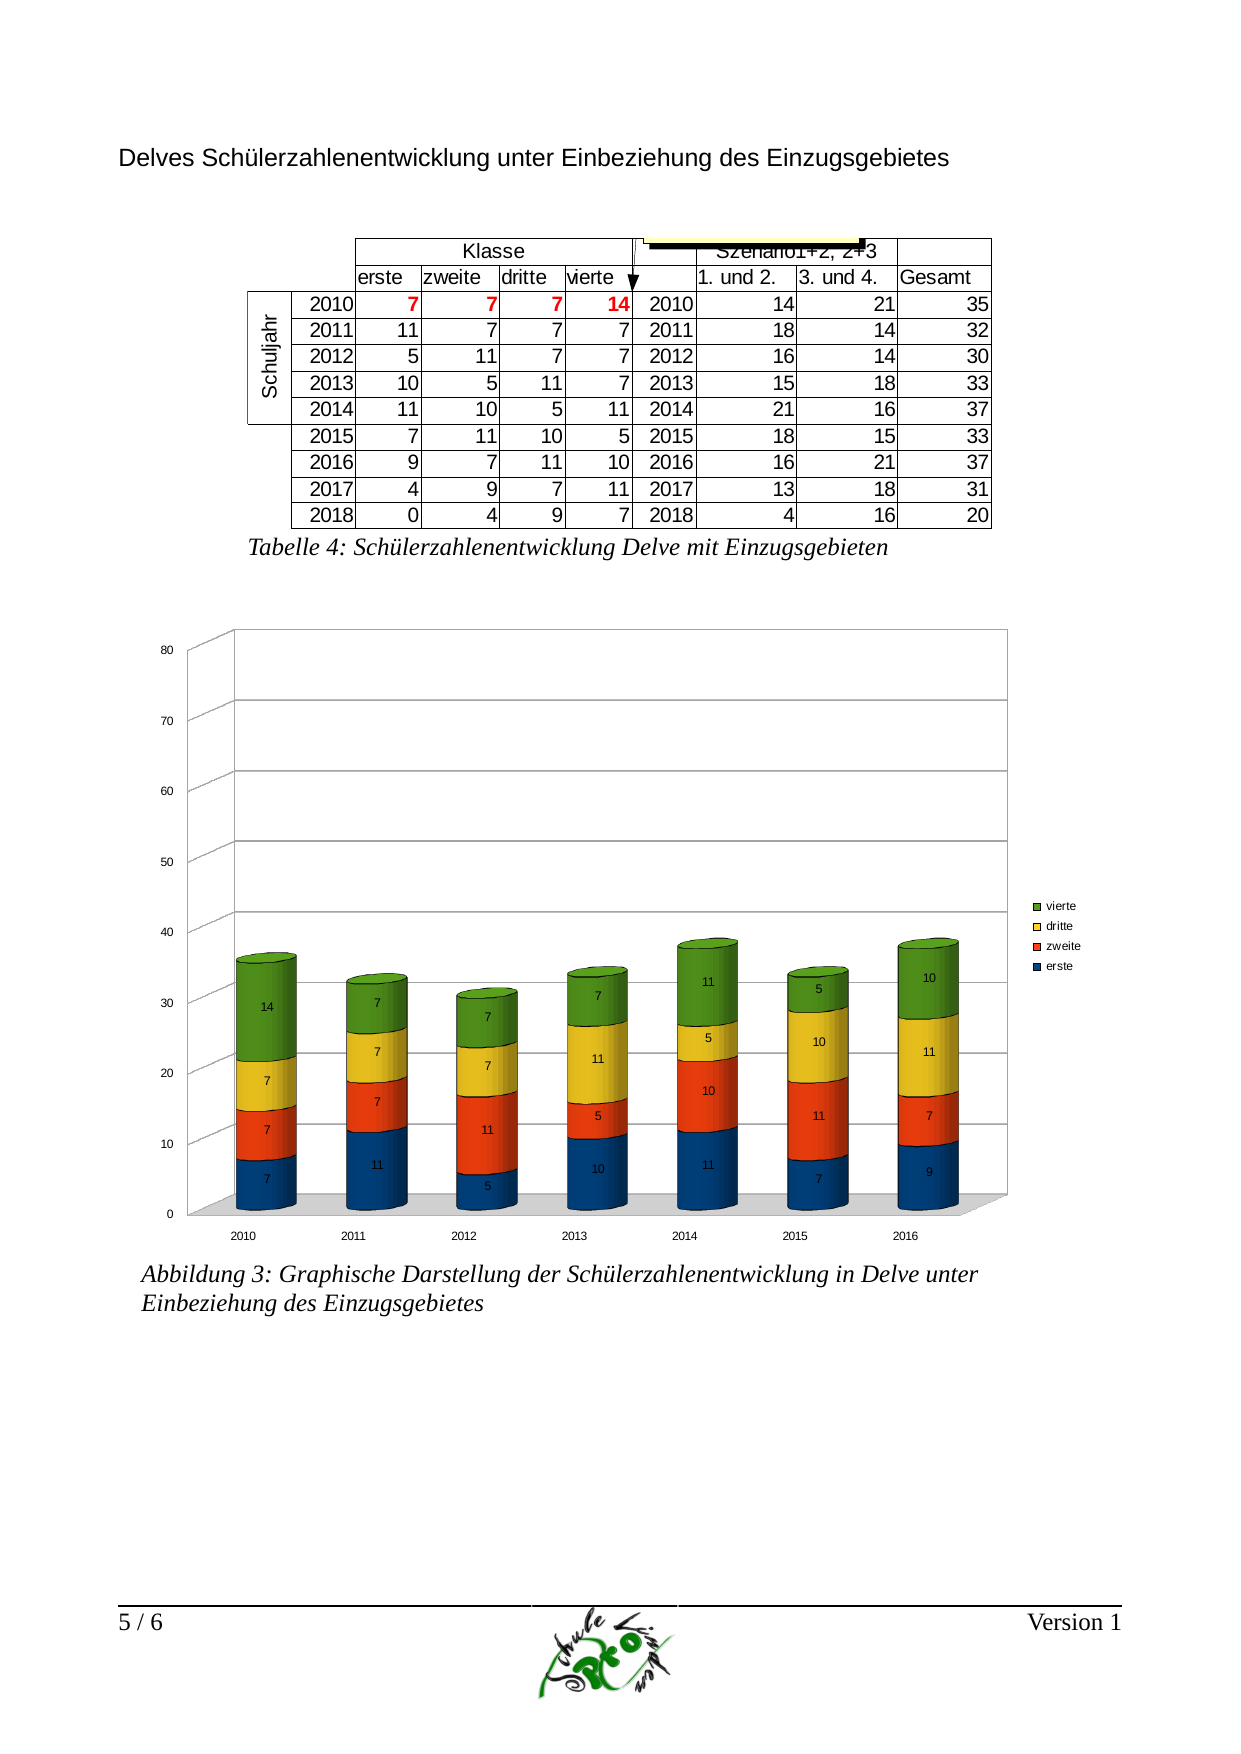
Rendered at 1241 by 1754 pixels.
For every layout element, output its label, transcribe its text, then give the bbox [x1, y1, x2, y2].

text Tabelle 4: Schülerzahlenentwicklung Delve mit Einzugsgebieten [247, 238, 993, 560]
text Abbildung 3: Graphische Darstellung der Schülerzahlenentwicklung in Delve unter Einbeziehung des Einzugsgebietes [141, 1260, 1099, 1317]
picture [531, 1602, 682, 1705]
subtitle Delves Schülerzahlenentwicklung unter Einbeziehung des Einzugsgebietes [118, 143, 1122, 172]
